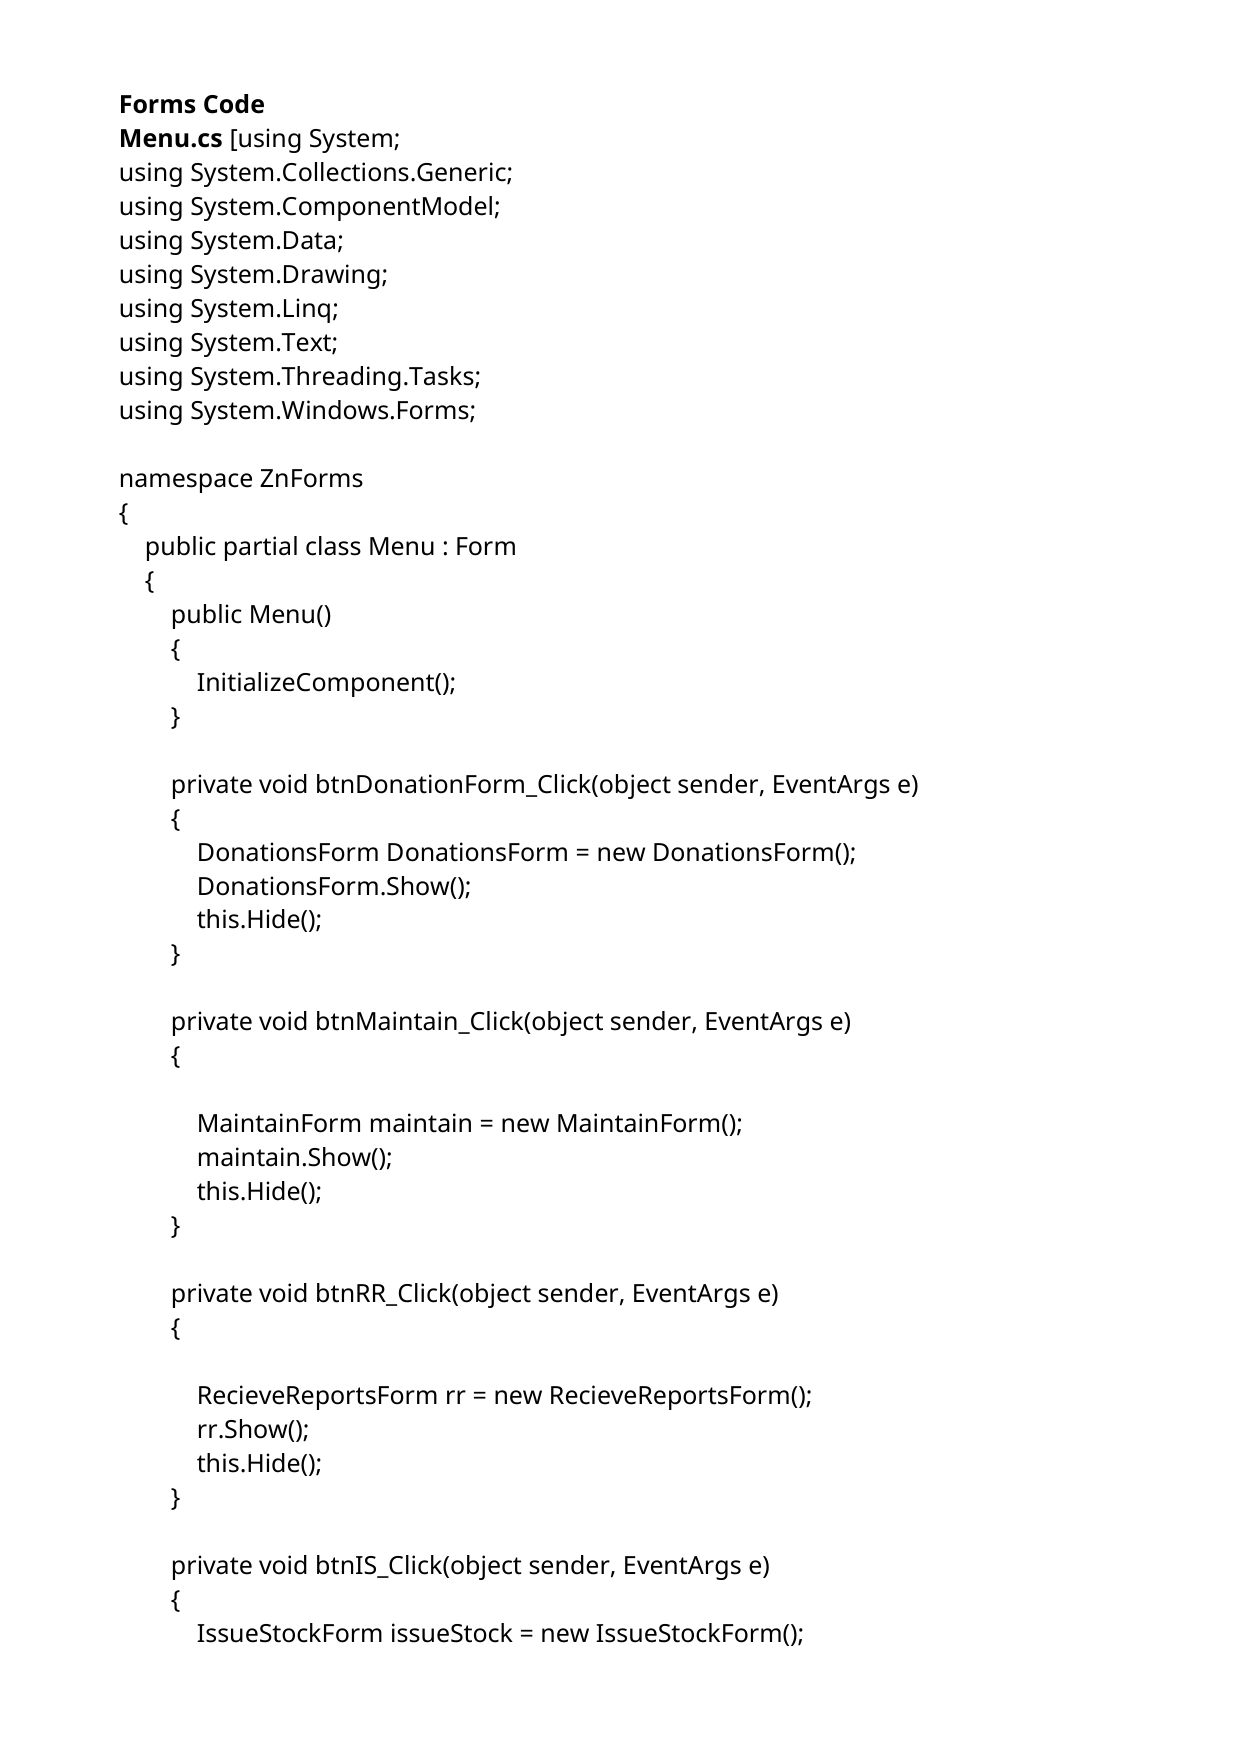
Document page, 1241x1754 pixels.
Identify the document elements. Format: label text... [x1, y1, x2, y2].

text private void btnIS_Click(object sender, EventArgs e) [119, 1548, 1121, 1582]
text DonationsForm.Show(); [119, 868, 1121, 902]
text } [119, 1208, 1121, 1242]
text { [119, 563, 1121, 597]
text rr.Show(); [119, 1412, 1121, 1446]
text MaintainForm maintain = new MaintainForm(); [119, 1106, 1121, 1140]
text using System.Drawing; [119, 257, 1121, 291]
text private void btnRR_Click(object sender, EventArgs e) [119, 1276, 1121, 1310]
text } [119, 936, 1121, 970]
text public partial class Menu : Form [119, 529, 1121, 563]
text Forms Code [119, 87, 1121, 121]
text { [119, 631, 1121, 665]
text using System.Linq; [119, 291, 1121, 325]
text using System.Threading.Tasks; [119, 359, 1121, 393]
text using System.Data; [119, 223, 1121, 257]
text public Menu() [119, 597, 1121, 631]
text using System.Text; [119, 325, 1121, 359]
text IssueStockForm issueStock = new IssueStockForm(); [119, 1616, 1121, 1649]
text } [119, 1480, 1121, 1514]
text this.Hide(); [119, 902, 1121, 936]
text private void btnDonationForm_Click(object sender, EventArgs e) [119, 767, 1121, 801]
text { [119, 495, 1121, 529]
text namespace ZnForms [119, 461, 1121, 495]
text Menu.cs [using System; [119, 121, 1121, 155]
text RecieveReportsForm rr = new RecieveReportsForm(); [119, 1378, 1121, 1412]
text { [119, 801, 1121, 834]
text this.Hide(); [119, 1174, 1121, 1208]
text DonationsForm DonationsForm = new DonationsForm(); [119, 834, 1121, 868]
text using System.Windows.Forms; [119, 393, 1121, 427]
text } [119, 699, 1121, 733]
text private void btnMaintain_Click(object sender, EventArgs e) [119, 1004, 1121, 1038]
text InitializeComponent(); [119, 665, 1121, 699]
text { [119, 1310, 1121, 1344]
text { [119, 1582, 1121, 1616]
text using System.Collections.Generic; [119, 155, 1121, 189]
text using System.ComponentModel; [119, 189, 1121, 223]
text maintain.Show(); [119, 1140, 1121, 1174]
text { [119, 1038, 1121, 1072]
text this.Hide(); [119, 1446, 1121, 1480]
